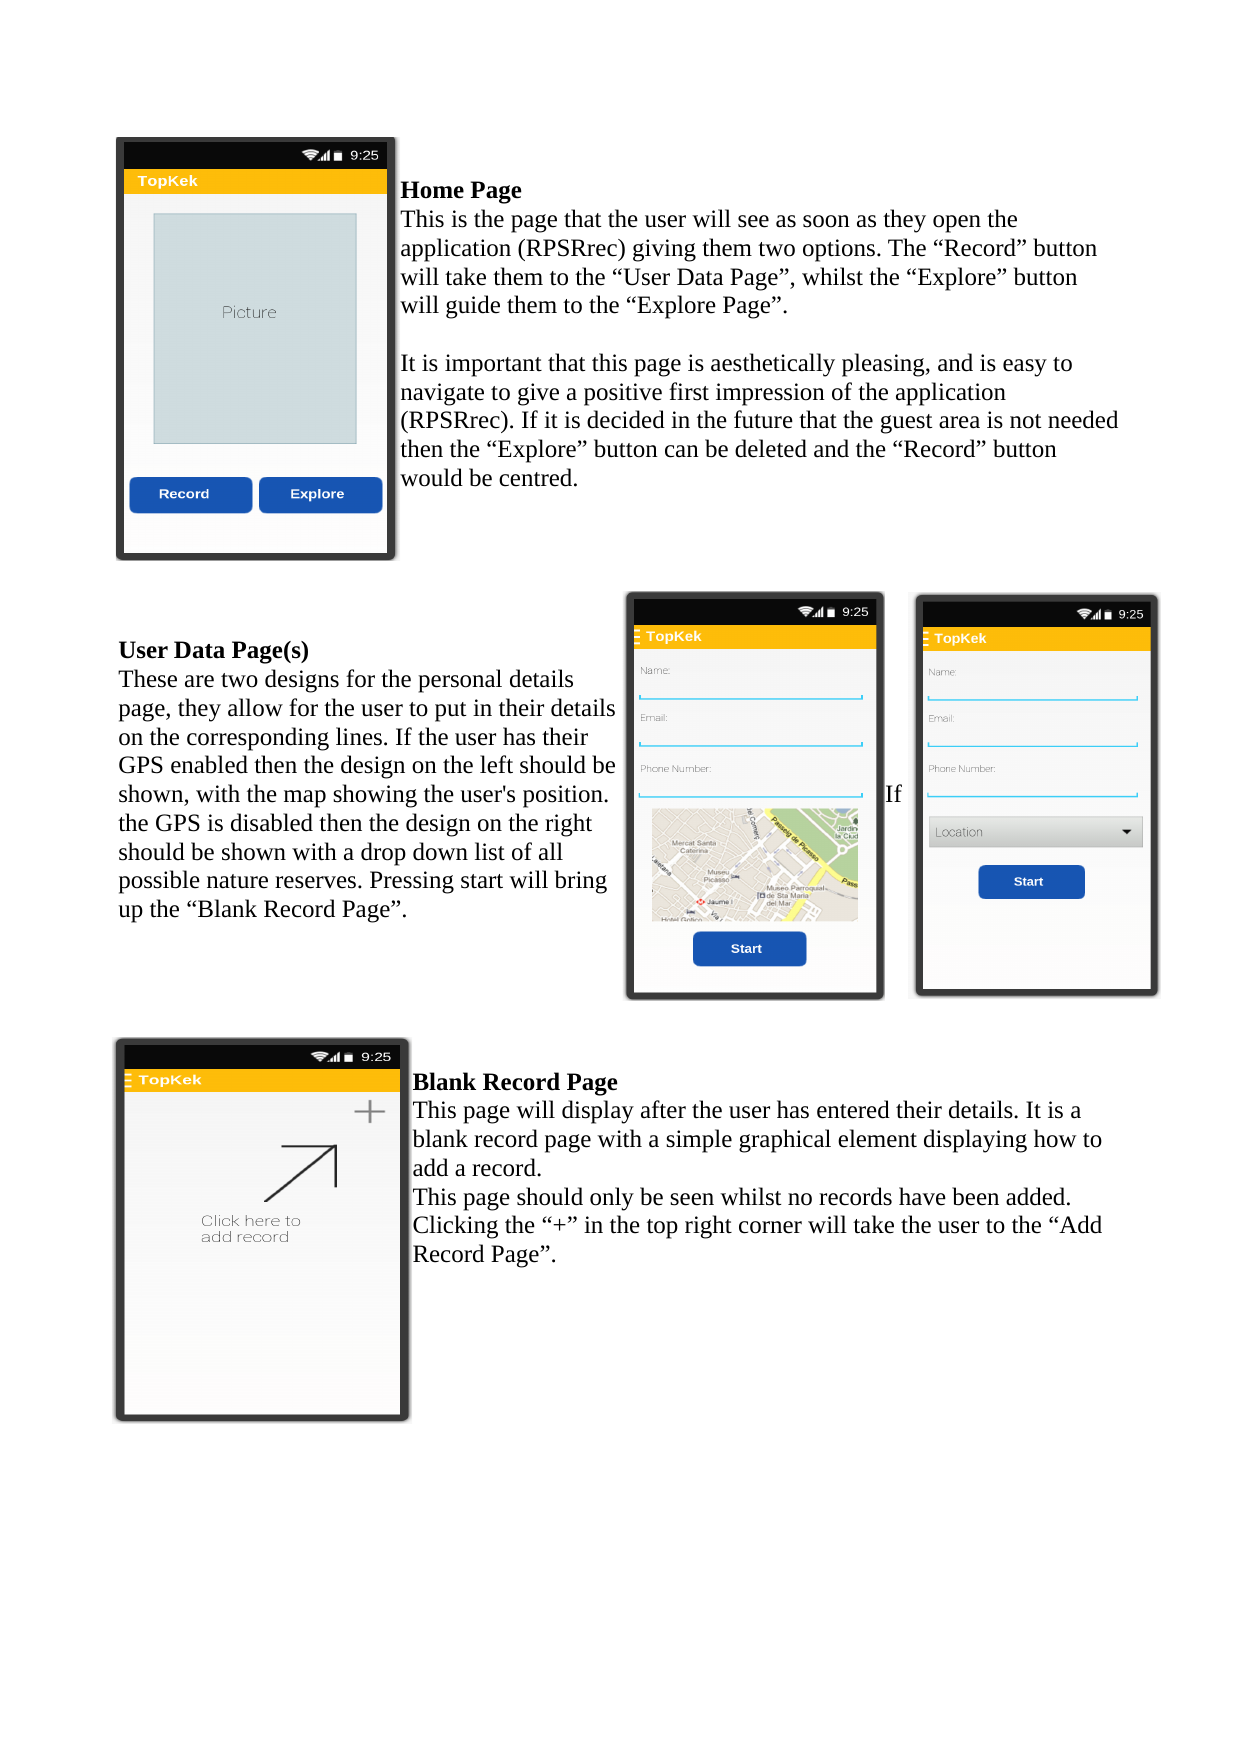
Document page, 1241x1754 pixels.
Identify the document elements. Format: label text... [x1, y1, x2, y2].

text [885, 636, 908, 664]
text This is the page that the user will see as soon as they open the application (RPSRrec) giving them two options. The “Record” button will take them to the “User Data Page”, whilst the “Explore” button will guide them to the “Explore Page”. [401, 204, 1122, 319]
text Home Page [401, 176, 1122, 204]
text It is important that this page is aesthetically pleasing, and is easy to navigate to give a positive first impression of the application (RPSRrec). If it is decided in the future that the guest area is not needed then the “Explore” button can be deleted and the “Record” button would be centred. [401, 348, 1122, 492]
text These are two designs for the personal details page, they allow for the user to put in their details on the corresponding lines. If the user has their GPS enabled then the design on the left should be shown, with the map showing the user's position. If the GPS is disabled then the design on the right should be shown with a drop down list of all possible nature reserves. Pressing start will bring up the “Blank Record Page”. [118, 664, 622, 923]
text Blank Record Page [413, 1067, 1122, 1096]
text This page should only be seen whilst no records have been added. Clicking the “+” in the top right corner will take the user to the “Add Record Page”. [413, 1182, 1122, 1268]
text This page will display after the user has entered their details. It is a blank record page with a simple graphical element displaying how to add a record. [413, 1096, 1122, 1182]
text User Data Page(s) [118, 636, 622, 664]
